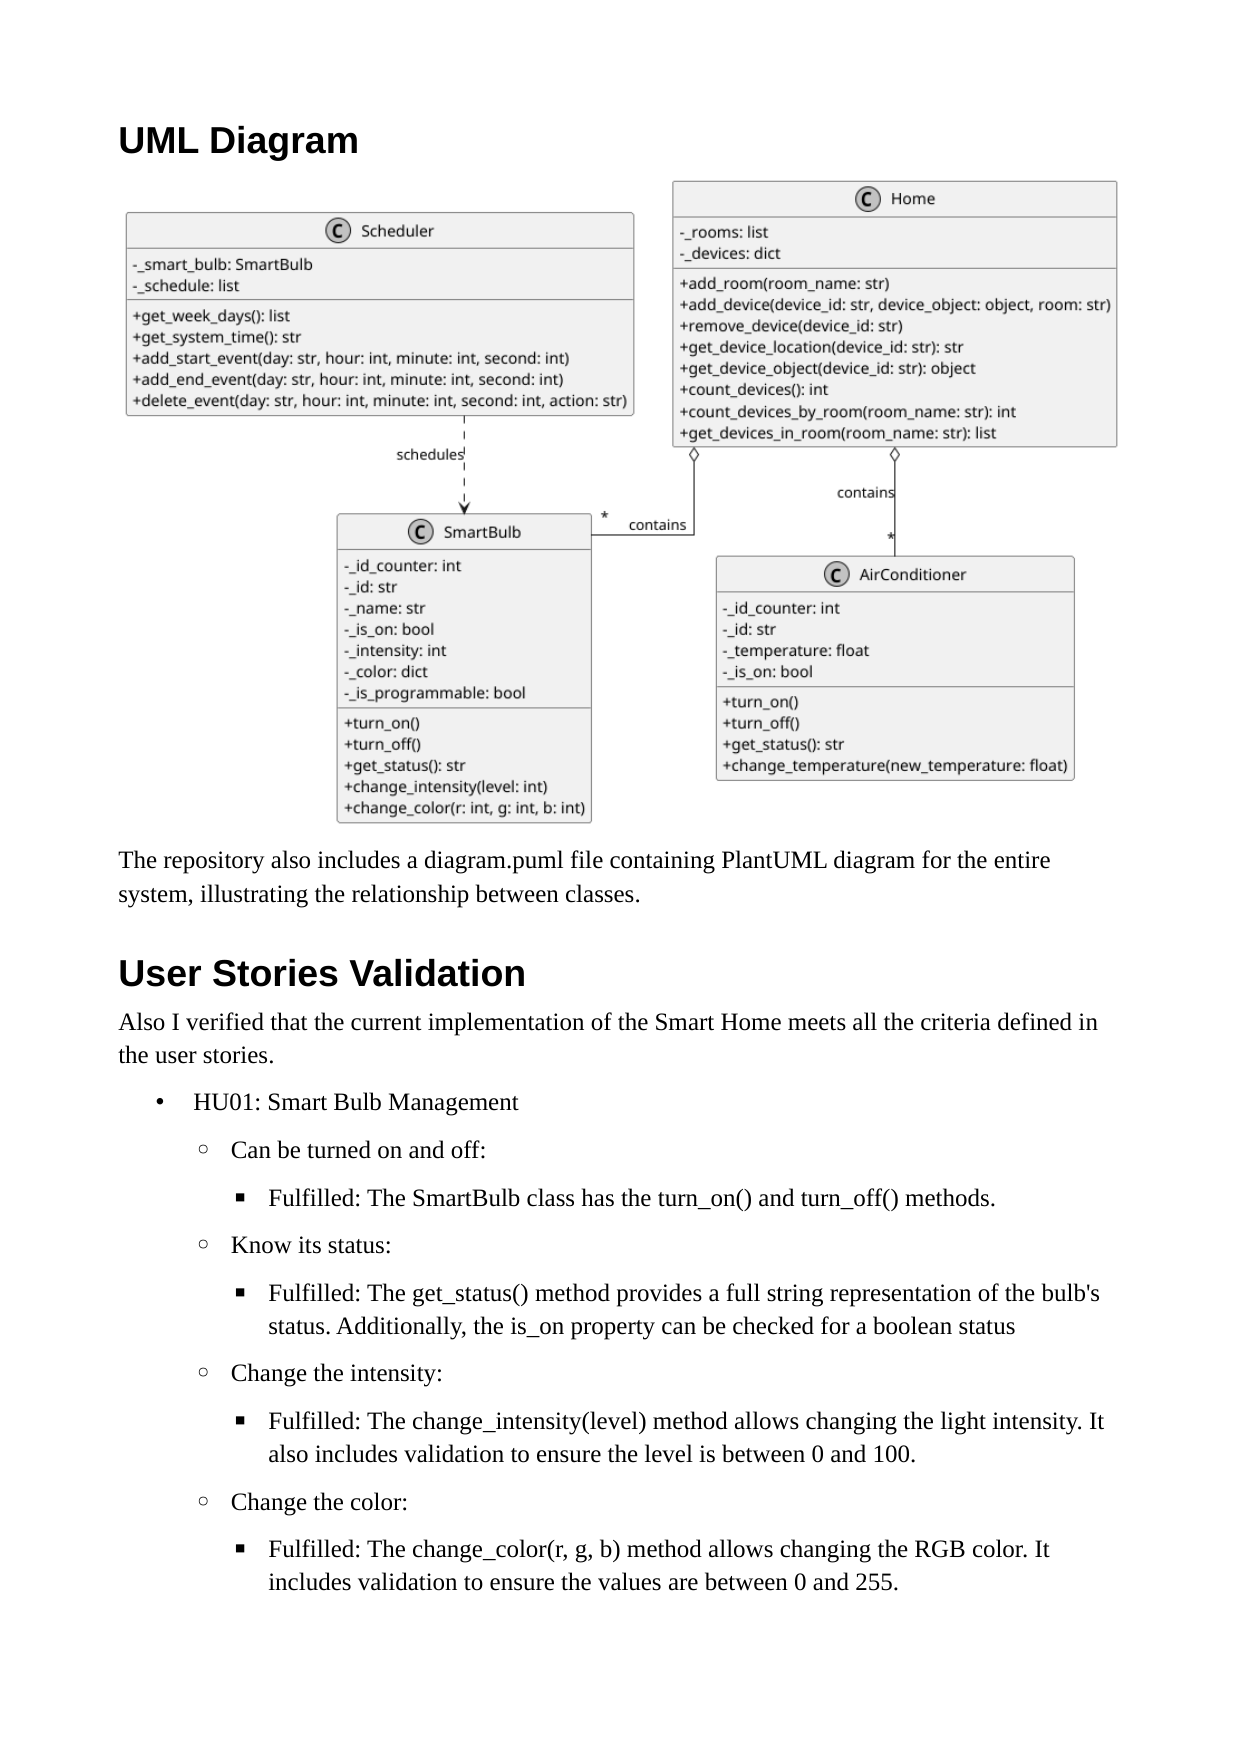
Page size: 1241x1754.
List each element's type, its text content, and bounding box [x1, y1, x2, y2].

list HU01: Smart Bulb Management [156, 1087, 1122, 1116]
list Fulfilled: The change_intensity(level) method allows changing the light intensity. It also includes validation to ensure the level is between 0 and 100. [231, 1406, 1122, 1468]
picture [118, 173, 1123, 829]
list Fulfilled: The SmartBulb class has the turn_on() and turn_off() methods. [231, 1183, 1122, 1211]
text The repository also includes a diagram.puml file containing PlantUML diagram for the entire system, illustrating the relationship between classes. [118, 829, 1122, 907]
list Change the color: [193, 1487, 1122, 1516]
list Know its status: [193, 1230, 1122, 1259]
list Fulfilled: The change_color(r, g, b) method allows changing the RGB color. It includes validation to ensure the values are between 0 and 255. [231, 1534, 1122, 1596]
list Fulfilled: The get_status() method provides a full string representation of the bulb's status. Additionally, the is_on property can be checked for a boolean status [231, 1278, 1122, 1340]
text Also I verified that the current implementation of the Smart Home meets all the criteria defined in the user stories. [118, 1007, 1122, 1069]
subtitle User Stories Validation [118, 951, 1122, 994]
subtitle UML Diagram [118, 118, 1122, 161]
list Change the intensity: [193, 1358, 1122, 1387]
list Can be turned on and off: [193, 1135, 1122, 1164]
